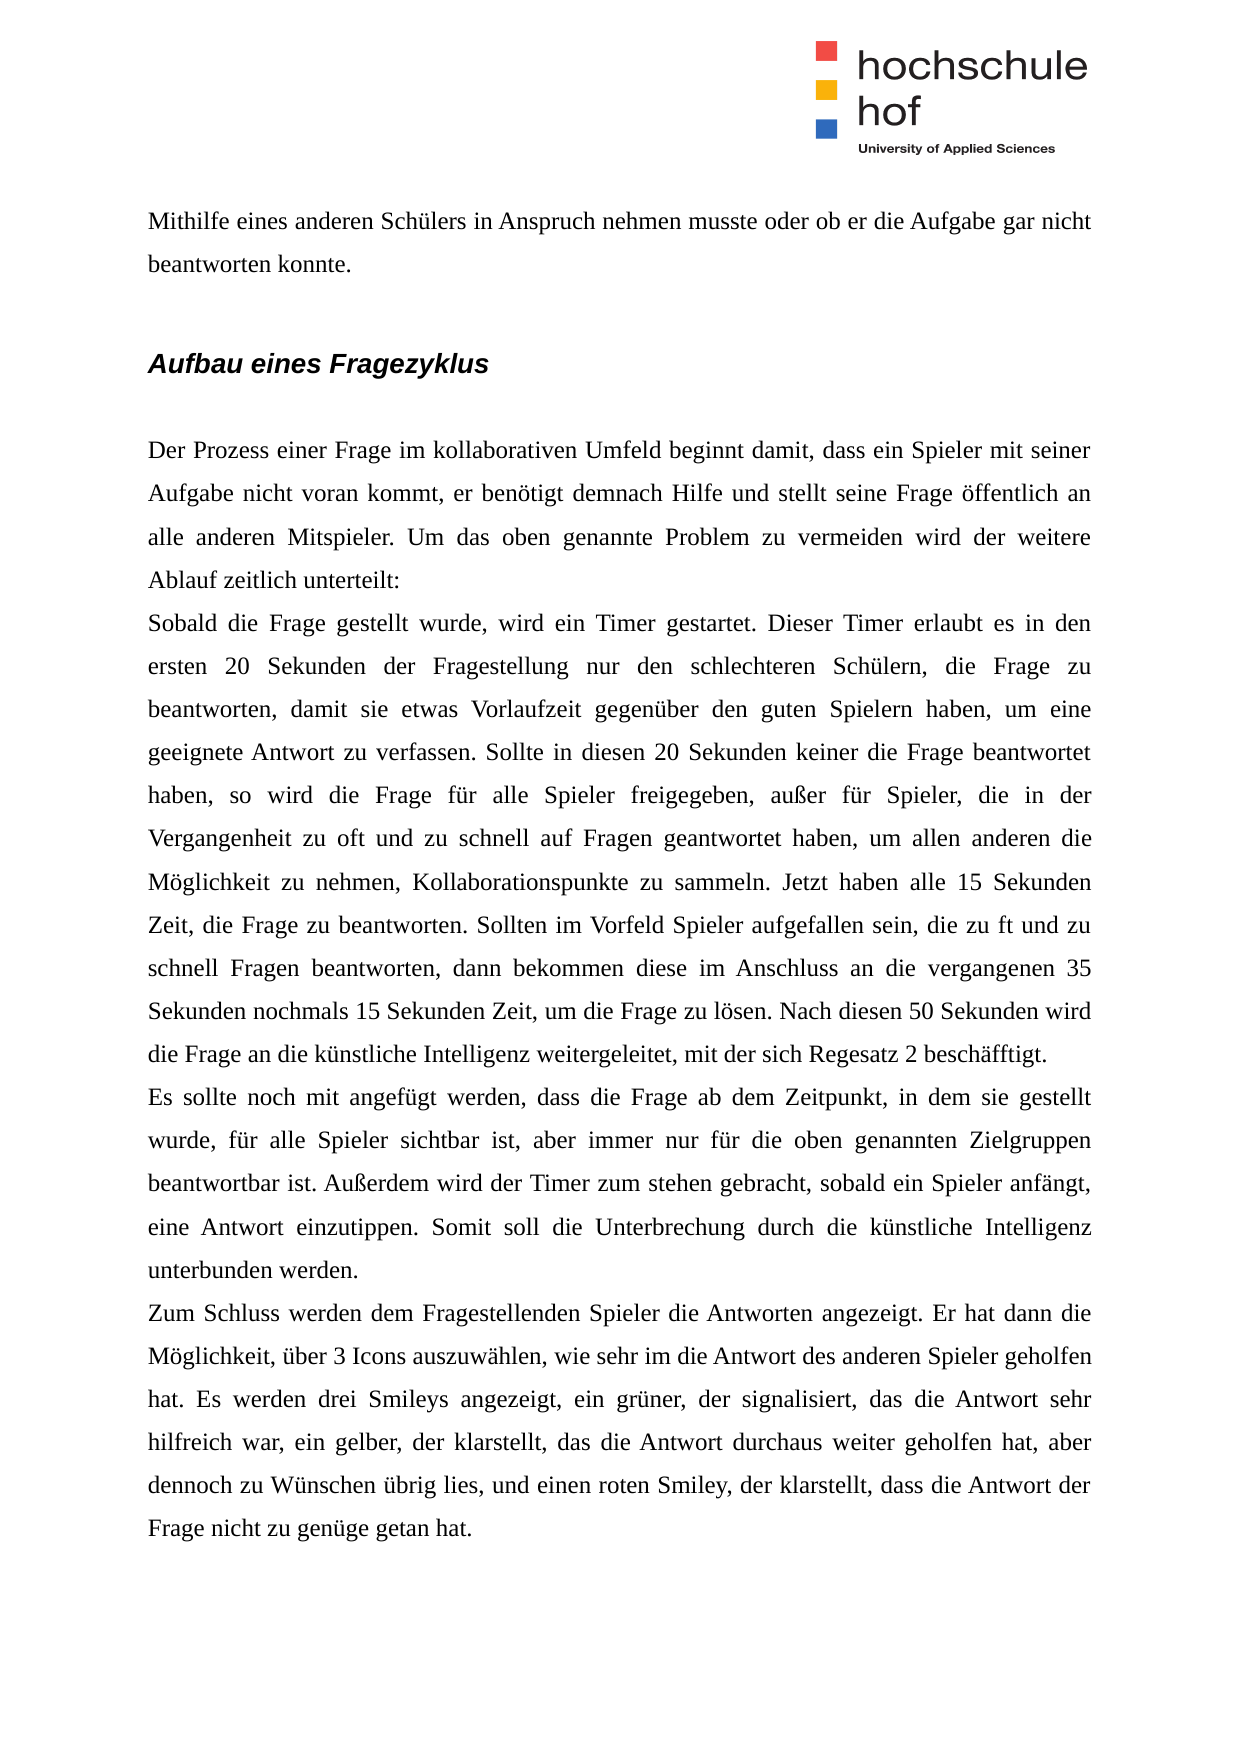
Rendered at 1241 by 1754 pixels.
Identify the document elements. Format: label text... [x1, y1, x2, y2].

text Zum Schluss werden dem Fragestellenden Spieler die Antworten angezeigt. Er hat dann die Möglichkeit, über 3 Icons auszuwählen, wie sehr im die Antwort des anderen Spieler geholfen hat. Es werden drei Smileys angezeigt, ein grüner, der signalisiert, das die Antwort sehr hilfreich war, ein gelber, der klarstellt, das die Antwort durchaus weiter geholfen hat, aber dennoch zu Wünschen übrig lies, und einen roten Smiley, der klarstellt, dass die Antwort der Frage nicht zu genüge getan hat. [148, 1298, 1092, 1542]
subtitle Aufbau eines Fragezyklus [148, 348, 1092, 380]
text Es sollte noch mit angefügt werden, dass die Frage ab dem Zeitpunkt, in dem sie gestellt wurde, für alle Spieler sichtbar ist, aber immer nur für die oben genannten Zielgruppen beantwortbar ist. Außerdem wird der Timer zum stehen gebracht, sobald ein Spieler anfängt, eine Antwort einzutippen. Somit soll die Unterbrechung durch die künstliche Intelligenz unterbunden werden. [148, 1082, 1092, 1283]
picture [815, 41, 1087, 155]
text Der Prozess einer Frage im kollaborativen Umfeld beginnt damit, dass ein Spieler mit seiner Aufgabe nicht voran kommt, er benötigt demnach Hilfe und stellt seine Frage öffentlich an alle anderen Mitspieler. Um das oben genannte Problem zu vermeiden wird der weitere Ablauf zeitlich unterteilt: [148, 435, 1092, 593]
text Sobald die Frage gestellt wurde, wird ein Timer gestartet. Dieser Timer erlaubt es in den ersten 20 Sekunden der Fragestellung nur den schlechteren Schülern, die Frage zu beantworten, damit sie etwas Vorlaufzeit gegenüber den guten Spielern haben, um eine geeignete Antwort zu verfassen. Sollte in diesen 20 Sekunden keiner die Frage beantwortet haben, so wird die Frage für alle Spieler freigegeben, außer für Spieler, die in der Vergangenheit zu oft und zu schnell auf Fragen geantwortet haben, um allen anderen die Möglichkeit zu nehmen, Kollaborationspunkte zu sammeln. Jetzt haben alle 15 Sekunden Zeit, die Frage zu beantworten. Sollten im Vorfeld Spieler aufgefallen sein, die zu ft und zu schnell Fragen beantworten, dann bekommen diese im Anschluss an die vergangenen 35 Sekunden nochmals 15 Sekunden Zeit, um die Frage zu lösen. Nach diesen 50 Sekunden wird die Frage an die künstliche Intelligenz weitergeleitet, mit der sich Regesatz 2 beschäfftigt. [148, 608, 1092, 1068]
text Mithilfe eines anderen Schülers in Anspruch nehmen musste oder ob er die Aufgabe gar nicht beantworten konnte. [148, 206, 1092, 278]
